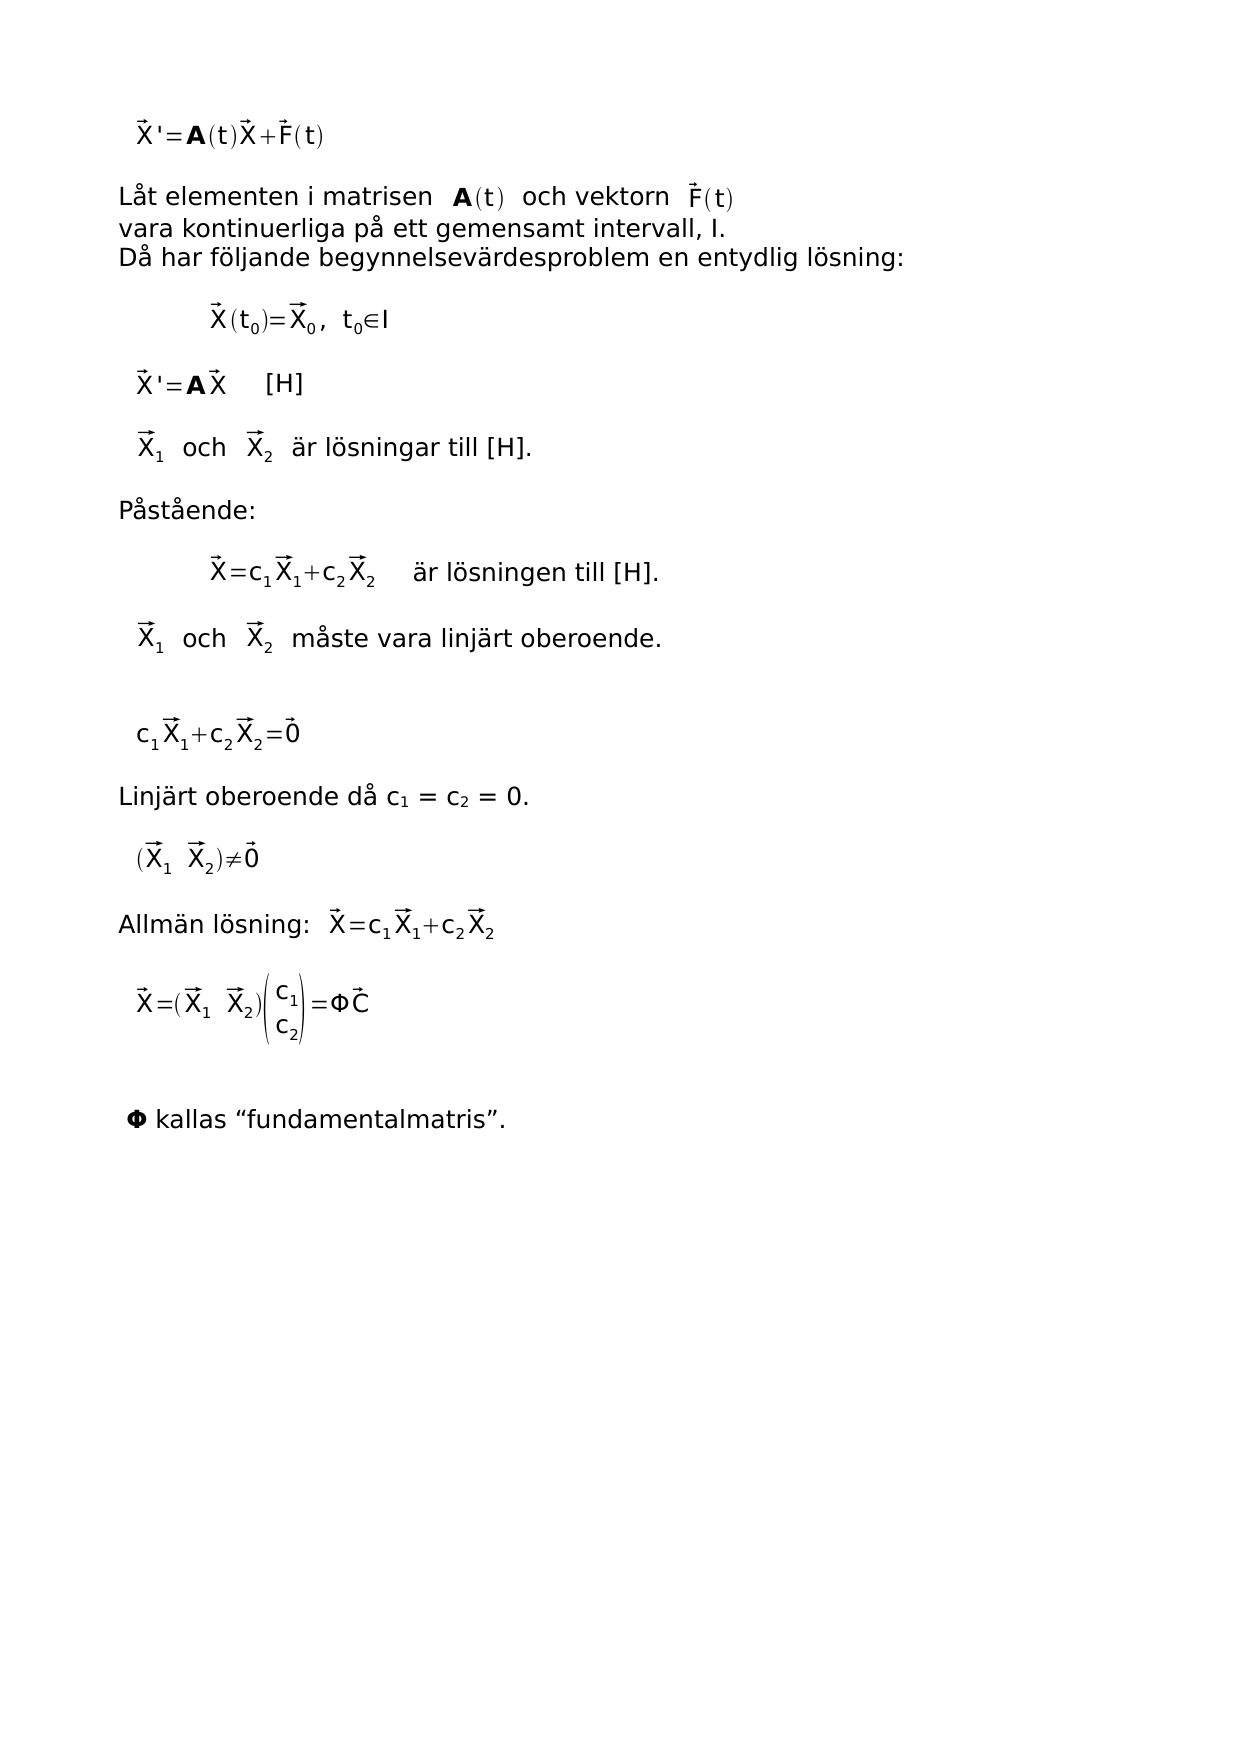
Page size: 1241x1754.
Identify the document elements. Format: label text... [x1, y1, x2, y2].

text Då har följande begynnelsevärdesproblem en entydlig lösning: [118, 243, 1122, 272]
text Φ kallas “fundamentalmatris”. [118, 1106, 1122, 1135]
text ochmåste vara linjärt oberoende. [118, 620, 1122, 657]
text Linjärt oberoende då c1 = c2 = 0. [118, 782, 1122, 811]
text Påstående: [118, 496, 1122, 525]
text [H] [118, 368, 1122, 401]
text är lösningen till [H]. [118, 554, 1122, 591]
text Allmän lösning: [118, 907, 1122, 944]
text Låt elementen i matrisenoch vektorn [118, 181, 1122, 214]
text ochär lösningar till [H]. [118, 430, 1122, 467]
text vara kontinuerliga på ett gemensamt intervall, I. [118, 214, 1122, 243]
